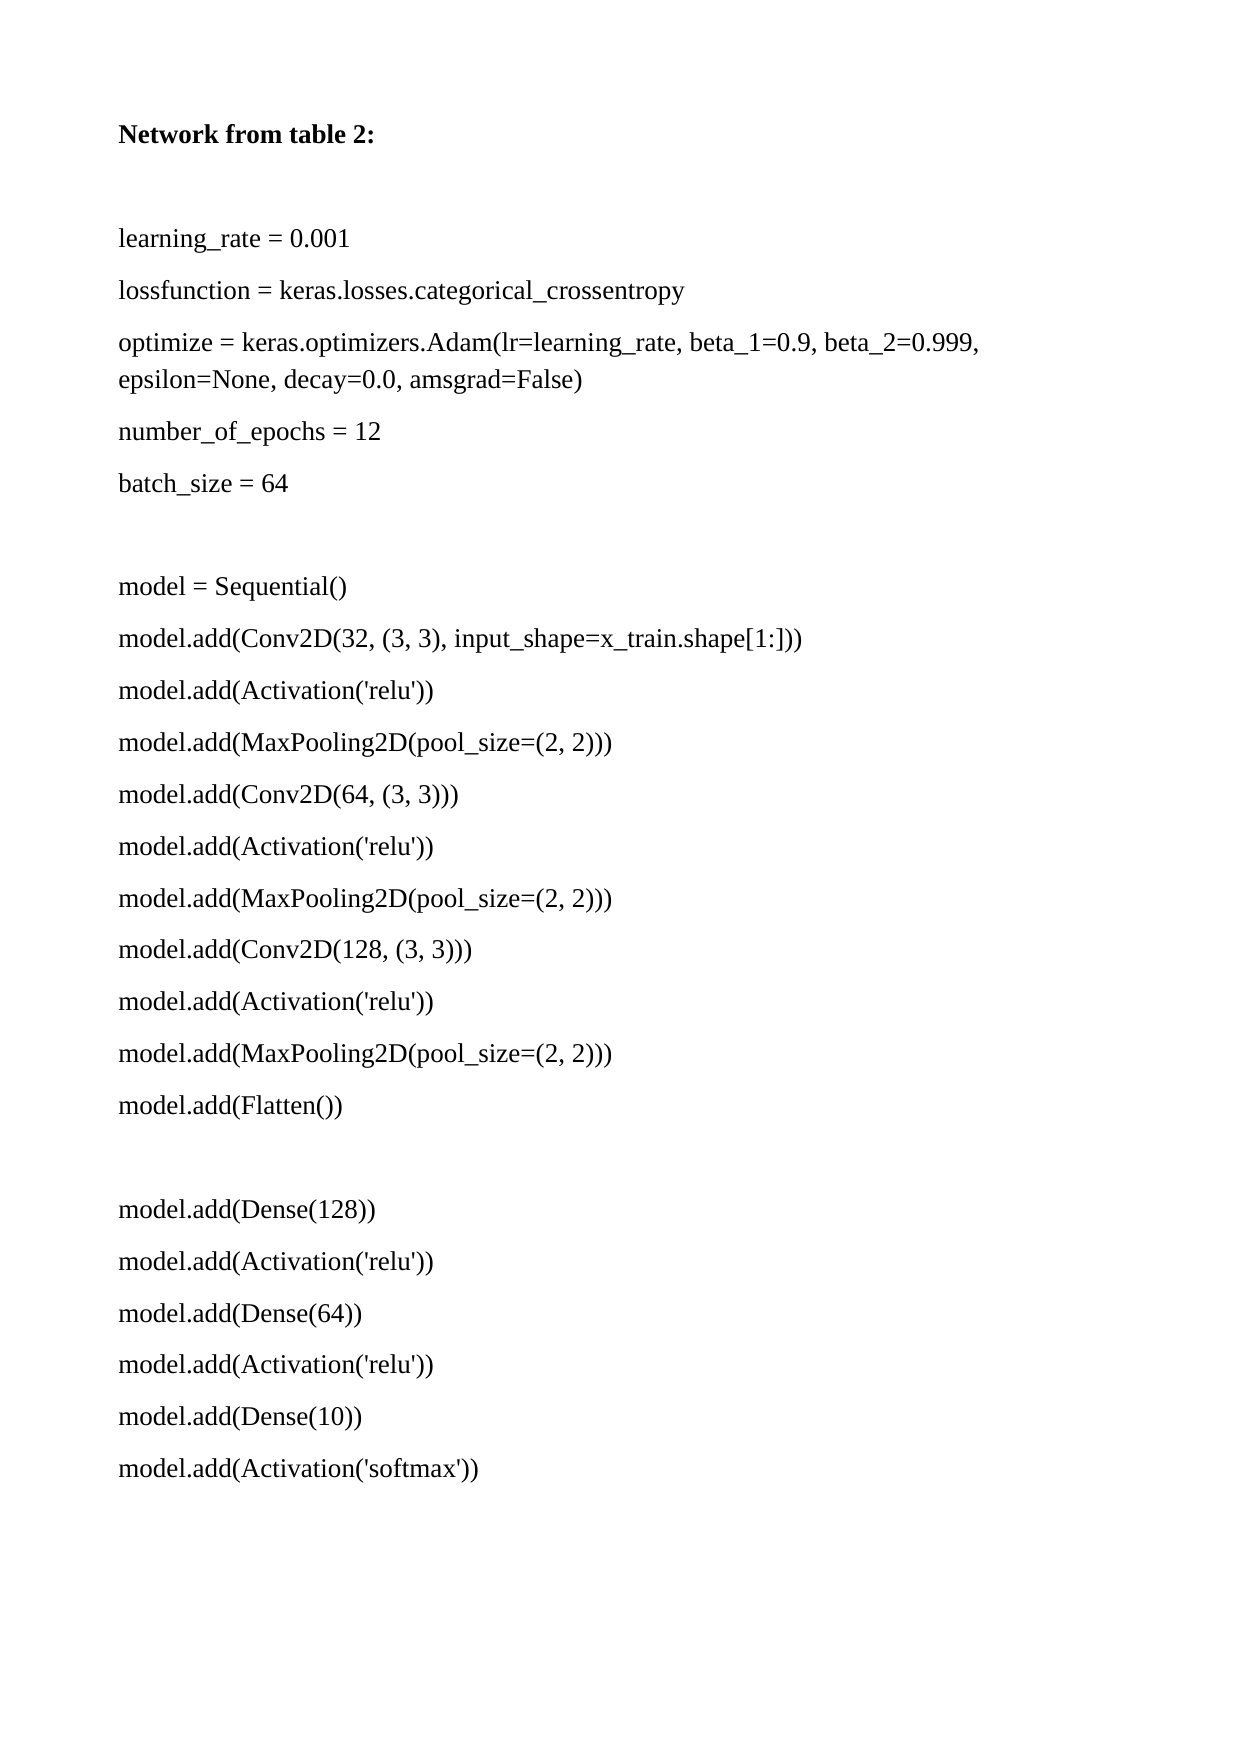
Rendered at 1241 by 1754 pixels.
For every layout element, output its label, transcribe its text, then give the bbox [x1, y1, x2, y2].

text model.add(Activation('relu')) [118, 674, 1122, 705]
text model.add(Conv2D(64, (3, 3))) [118, 778, 1122, 809]
text model.add(Dense(10)) [118, 1400, 1122, 1432]
text model.add(Activation('relu')) [118, 830, 1122, 861]
text optimize = keras.optimizers.Adam(lr=learning_rate, beta_1=0.9, beta_2=0.999, epsilon=None, decay=0.0, amsgrad=False) [118, 326, 1122, 394]
text model.add(Conv2D(32, (3, 3), input_shape=x_train.shape[1:])) [118, 622, 1122, 653]
text model.add(MaxPooling2D(pool_size=(2, 2))) [118, 1037, 1122, 1068]
text model.add(Dense(128)) [118, 1193, 1122, 1224]
text model.add(Activation('relu')) [118, 985, 1122, 1017]
text model.add(Conv2D(128, (3, 3))) [118, 933, 1122, 965]
text model = Sequential() [118, 570, 1122, 602]
text model.add(MaxPooling2D(pool_size=(2, 2))) [118, 882, 1122, 913]
text lossfunction = keras.losses.categorical_crossentropy [118, 274, 1122, 305]
text number_of_epochs = 12 [118, 415, 1122, 446]
text model.add(Activation('relu')) [118, 1245, 1122, 1276]
text learning_rate = 0.001 [118, 222, 1122, 253]
text model.add(Activation('relu')) [118, 1348, 1122, 1380]
text model.add(MaxPooling2D(pool_size=(2, 2))) [118, 726, 1122, 757]
text model.add(Dense(64)) [118, 1297, 1122, 1328]
text batch_size = 64 [118, 467, 1122, 498]
text model.add(Activation('softmax')) [118, 1452, 1122, 1483]
text model.add(Flatten()) [118, 1089, 1122, 1120]
text Network from table 2: [118, 118, 1122, 149]
